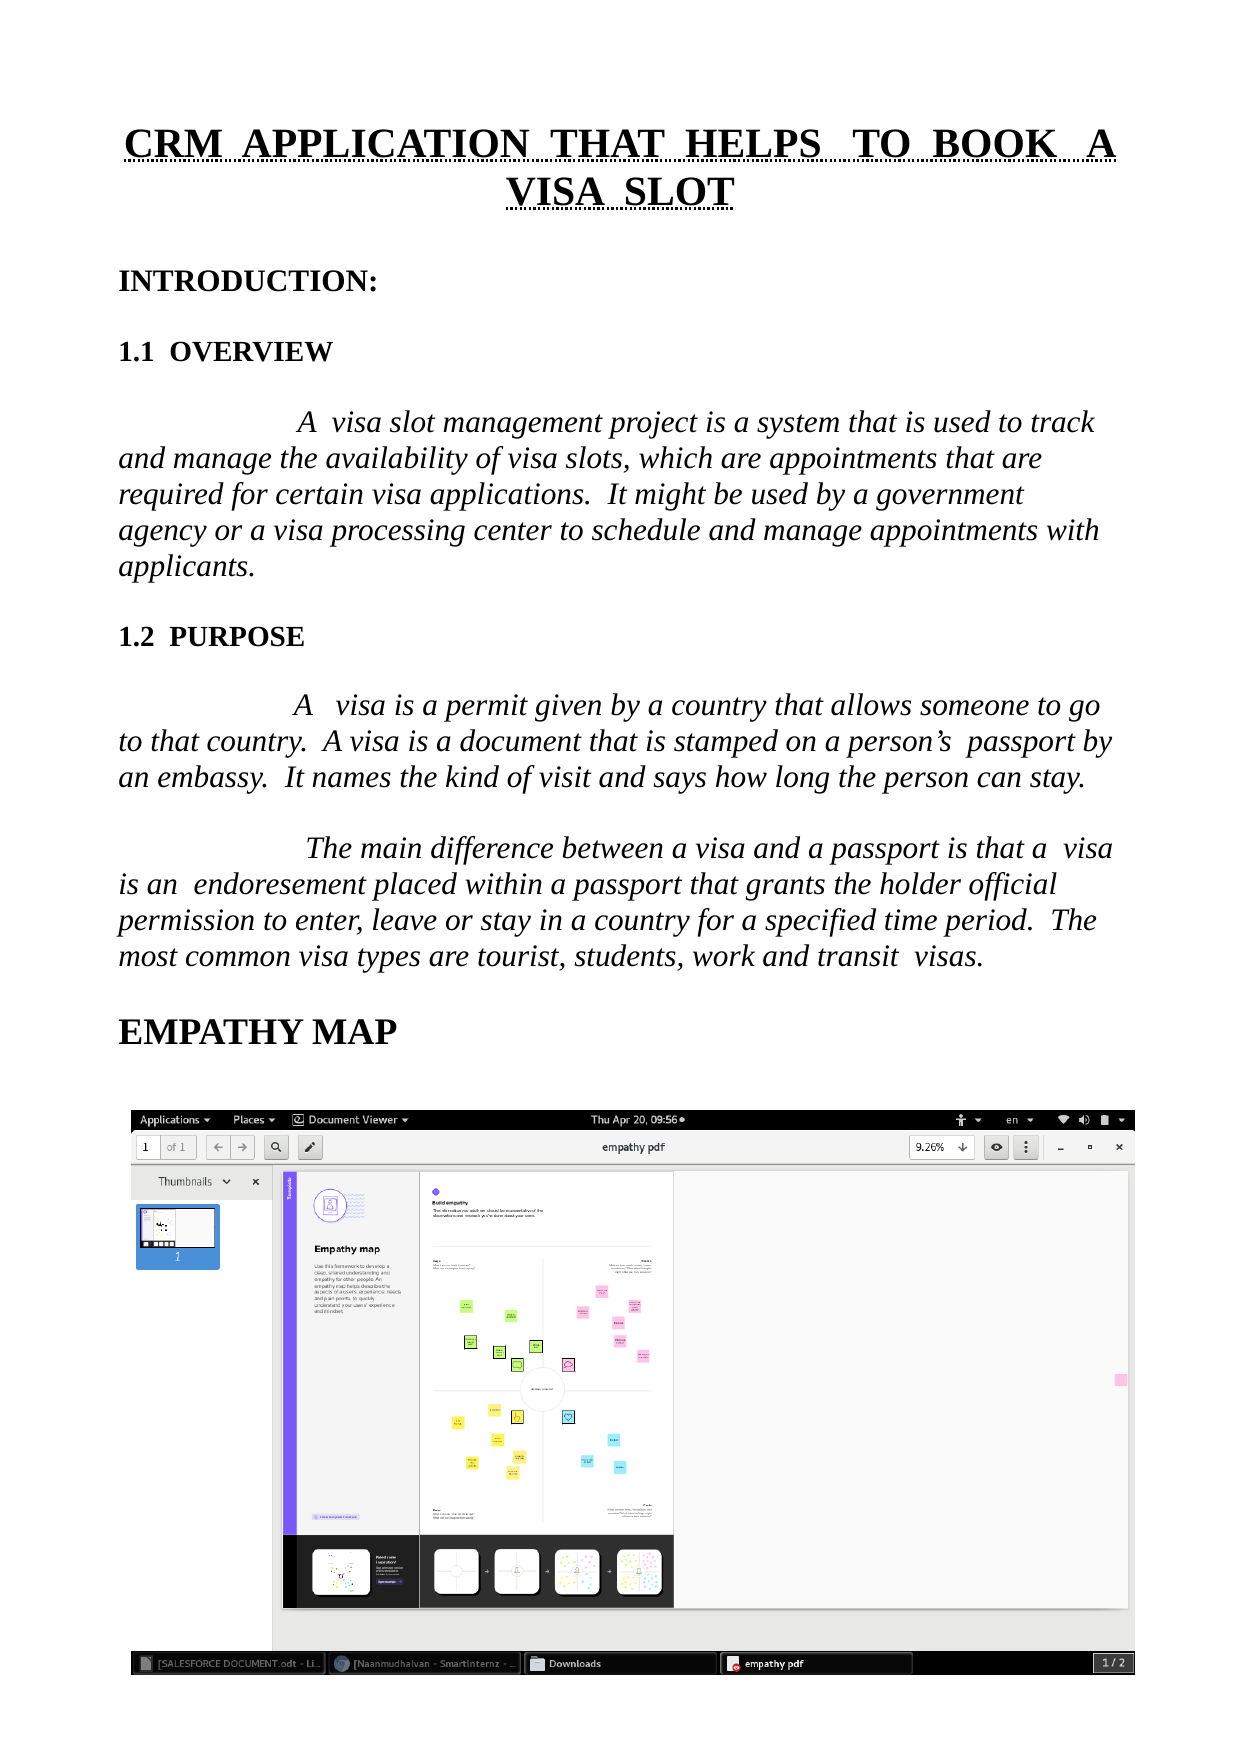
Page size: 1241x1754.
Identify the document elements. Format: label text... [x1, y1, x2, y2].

text 1.1 OVERVIEW [118, 334, 1122, 367]
text 1.2 PURPOSE [118, 619, 1122, 652]
text A visa is a permit given by a country that allows someone to go to that country. A visa is a document that is stamped on a person’s passport by an embassy. It names the kind of visit and says how long the person can stay. [118, 686, 1122, 794]
text CRM APPLICATION THAT HELPS TO BOOK A VISA SLOT [118, 118, 1122, 214]
text EMPATHY MAP [118, 1009, 1122, 1052]
text The main difference between a visa and a passport is that a visa is an endoresement placed within a passport that grants the holder official permission to enter, leave or stay in a country for a specified time period. The most common visa types are tourist, students, work and transit visas. [118, 830, 1122, 973]
text A visa slot management project is a system that is used to track and manage the availability of visa slots, which are appointments that are required for certain visa applications. It might be used by a government agency or a visa processing center to schedule and manage appointments with applicants. [118, 403, 1122, 583]
picture [131, 1110, 1135, 1675]
text INTRODUCTION: [118, 262, 1122, 298]
